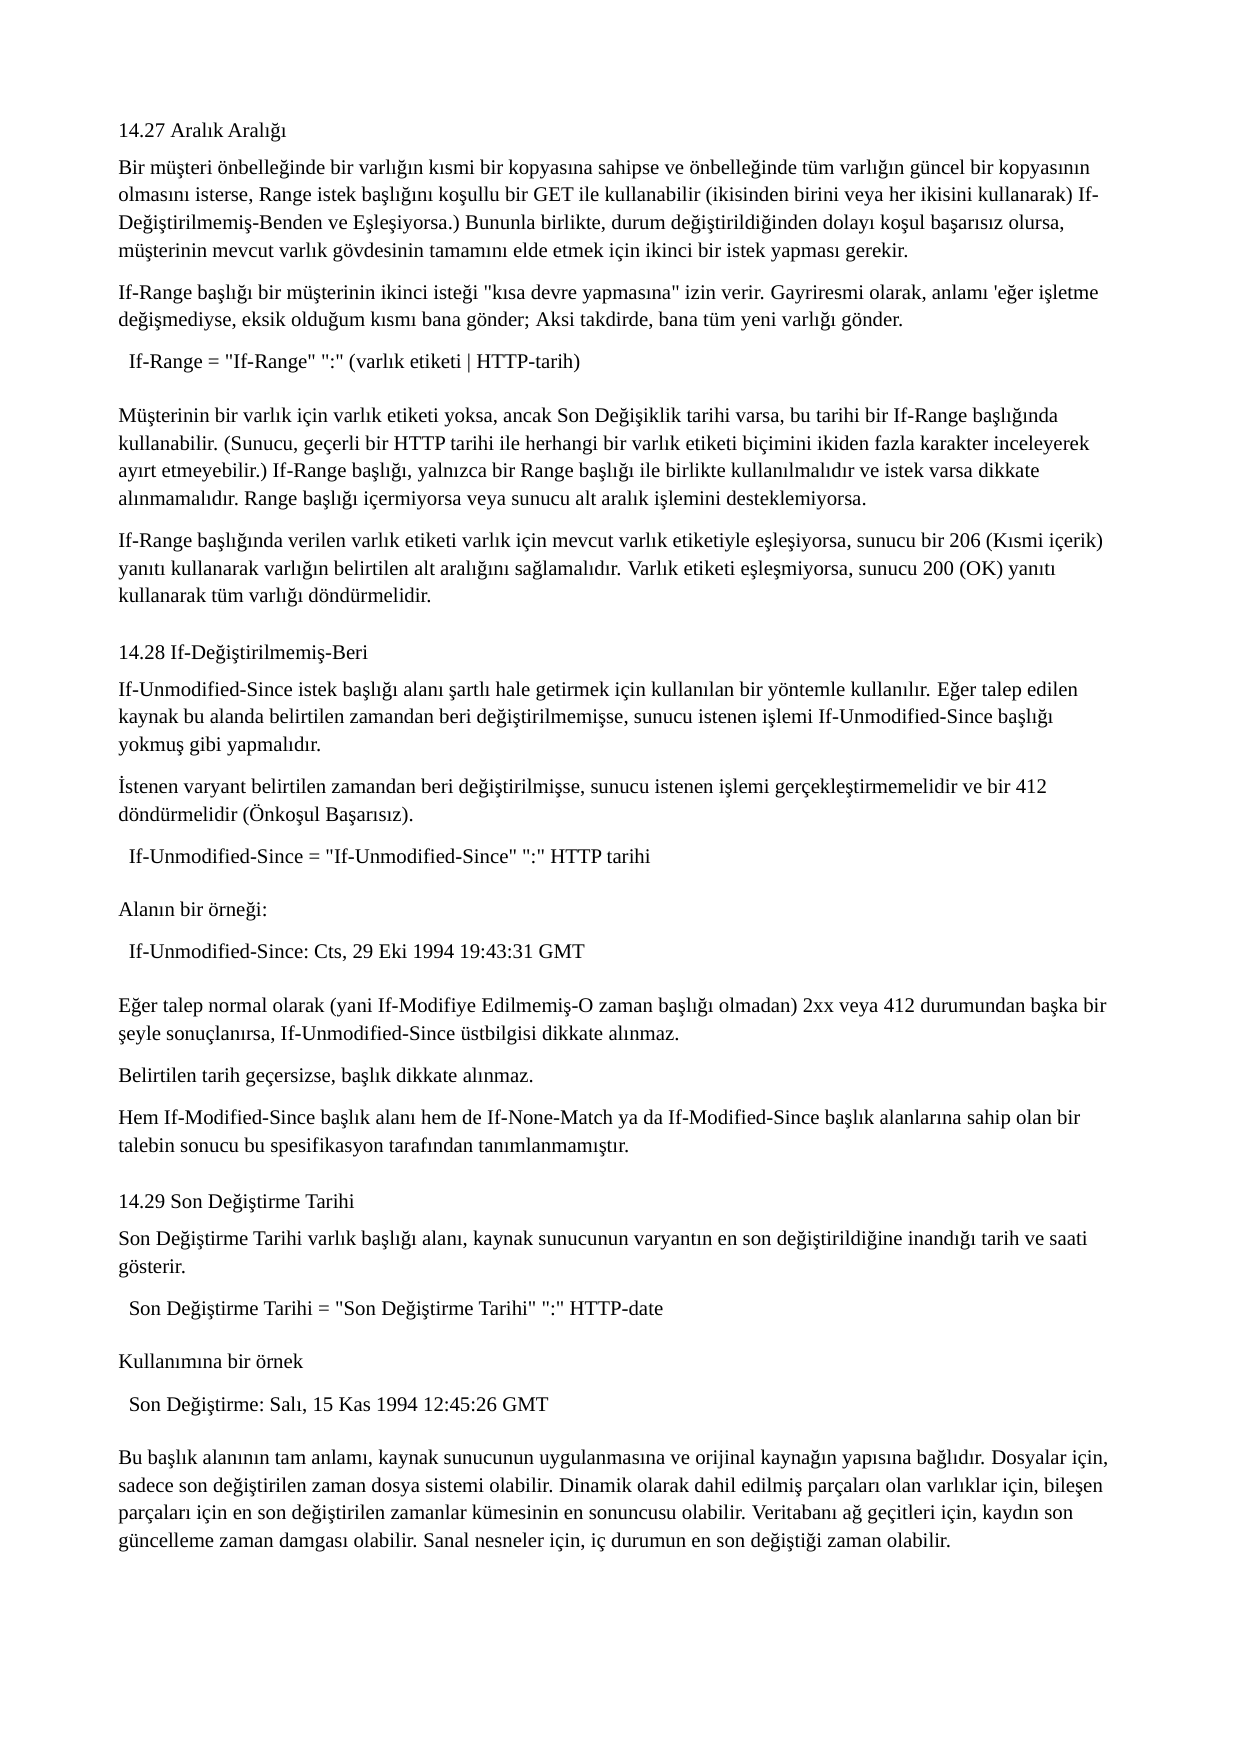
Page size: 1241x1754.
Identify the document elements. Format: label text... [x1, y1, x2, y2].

subtitle 14.28 If-Değiştirilmemiş-Beri [118, 640, 1122, 664]
text If-Range başlığı bir müşterinin ikinci isteği "kısa devre yapmasına" izin verir. Gayriresmi olarak, anlamı 'eğer işletme değişmediyse, eksik olduğum kısmı bana gönder; Aksi takdirde, bana tüm yeni varlığı gönder. [118, 280, 1122, 331]
text If-Unmodified-Since = "If-Unmodified-Since" ":" HTTP tarihi [118, 844, 1122, 868]
text Bir müşteri önbelleğinde bir varlığın kısmi bir kopyasına sahipse ve önbelleğinde tüm varlığın güncel bir kopyasının olmasını isterse, Range istek başlığını koşullu bir GET ile kullanabilir (ikisinden birini veya her ikisini kullanarak) If-Değiştirilmemiş-Benden ve Eşleşiyorsa.) Bununla birlikte, durum değiştirildiğinden dolayı koşul başarısız olursa, müşterinin mevcut varlık gövdesinin tamamını elde etmek için ikinci bir istek yapması gerekir. [118, 155, 1122, 262]
text If-Range başlığında verilen varlık etiketi varlık için mevcut varlık etiketiyle eşleşiyorsa, sunucu bir 206 (Kısmi içerik) yanıtı kullanarak varlığın belirtilen alt aralığını sağlamalıdır. Varlık etiketi eşleşmiyorsa, sunucu 200 (OK) yanıtı kullanarak tüm varlığı döndürmelidir. [118, 528, 1122, 607]
text Belirtilen tarih geçersizse, başlık dikkate alınmaz. [118, 1063, 1122, 1087]
text Hem If-Modified-Since başlık alanı hem de If-None-Match ya da If-Modified-Since başlık alanlarına sahip olan bir talebin sonucu bu spesifikasyon tarafından tanımlanmamıştır. [118, 1105, 1122, 1157]
text İstenen varyant belirtilen zamandan beri değiştirilmişse, sunucu istenen işlemi gerçekleştirmemelidir ve bir 412 döndürmelidir (Önkoşul Başarısız). [118, 774, 1122, 826]
subtitle 14.29 Son Değiştirme Tarihi [118, 1189, 1122, 1213]
text If-Unmodified-Since: Cts, 29 Eki 1994 19:43:31 GMT [118, 939, 1122, 963]
text Eğer talep normal olarak (yani If-Modifiye Edilmemiş-O zaman başlığı olmadan) 2xx veya 412 durumundan başka bir şeyle sonuçlanırsa, If-Unmodified-Since üstbilgisi dikkate alınmaz. [118, 993, 1122, 1045]
text Son Değiştirme Tarihi = "Son Değiştirme Tarihi" ":" HTTP-date [118, 1296, 1122, 1320]
text Alanın bir örneği: [118, 897, 1122, 921]
text Son Değiştirme: Salı, 15 Kas 1994 12:45:26 GMT [118, 1391, 1122, 1416]
subtitle 14.27 Aralık Aralığı [118, 118, 1122, 142]
text Kullanımına bir örnek [118, 1349, 1122, 1373]
text Bu başlık alanının tam anlamı, kaynak sunucunun uygulanmasına ve orijinal kaynağın yapısına bağlıdır. Dosyalar için, sadece son değiştirilen zaman dosya sistemi olabilir. Dinamik olarak dahil edilmiş parçaları olan varlıklar için, bileşen parçaları için en son değiştirilen zamanlar kümesinin en sonuncusu olabilir. Veritabanı ağ geçitleri için, kaydın son güncelleme zaman damgası olabilir. Sanal nesneler için, iç durumun en son değiştiği zaman olabilir. [118, 1445, 1122, 1552]
text Müşterinin bir varlık için varlık etiketi yoksa, ancak Son Değişiklik tarihi varsa, bu tarihi bir If-Range başlığında kullanabilir. (Sunucu, geçerli bir HTTP tarihi ile herhangi bir varlık etiketi biçimini ikiden fazla karakter inceleyerek ayırt etmeyebilir.) If-Range başlığı, yalnızca bir Range başlığı ile birlikte kullanılmalıdır ve istek varsa dikkate alınmamalıdır. Range başlığı içermiyorsa veya sunucu alt aralık işlemini desteklemiyorsa. [118, 403, 1122, 510]
text If-Range = "If-Range" ":" (varlık etiketi | HTTP-tarih) [118, 349, 1122, 373]
text If-Unmodified-Since istek başlığı alanı şartlı hale getirmek için kullanılan bir yöntemle kullanılır. Eğer talep edilen kaynak bu alanda belirtilen zamandan beri değiştirilmemişse, sunucu istenen işlemi If-Unmodified-Since başlığı yokmuş gibi yapmalıdır. [118, 677, 1122, 756]
text Son Değiştirme Tarihi varlık başlığı alanı, kaynak sunucunun varyantın en son değiştirildiğine inandığı tarih ve saati gösterir. [118, 1226, 1122, 1278]
